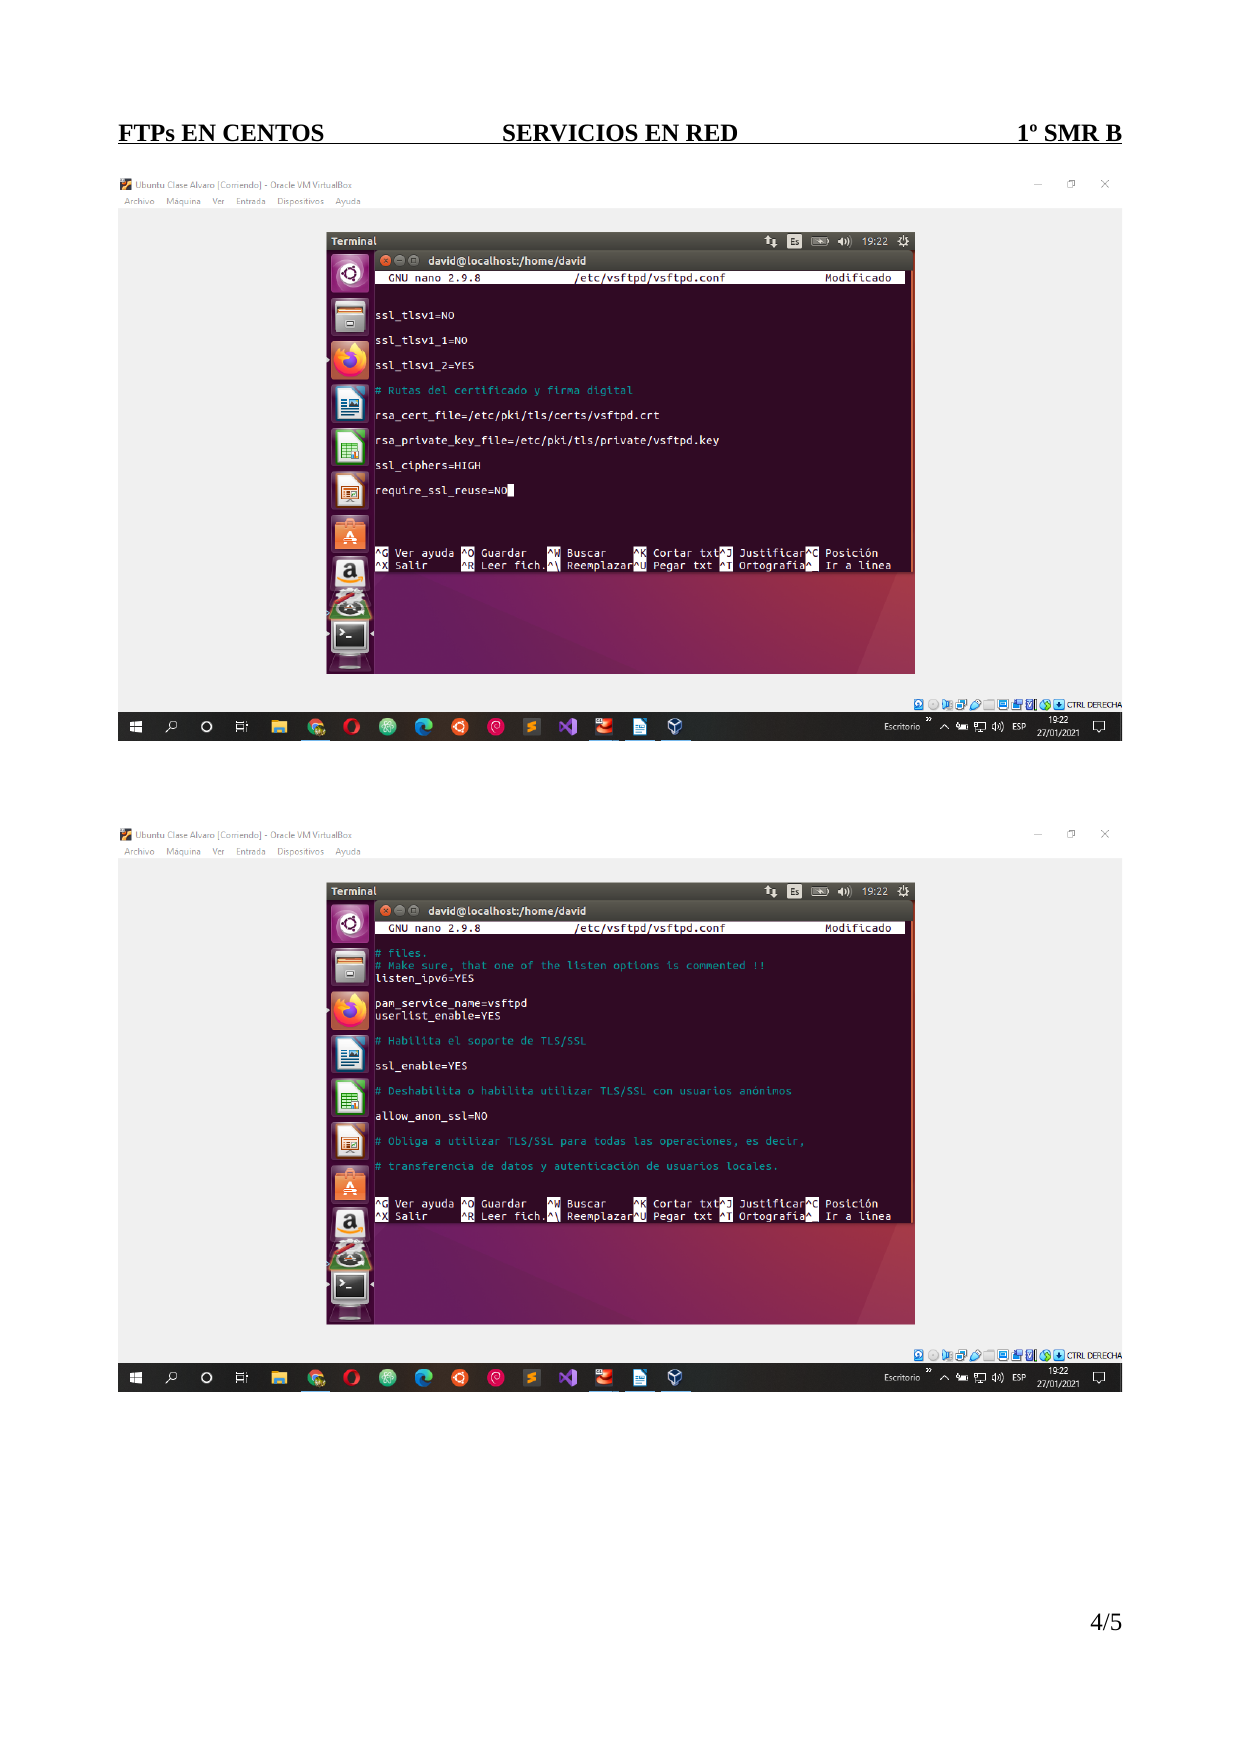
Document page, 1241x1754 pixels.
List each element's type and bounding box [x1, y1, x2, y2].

picture [118, 827, 1123, 1392]
picture [118, 176, 1123, 741]
